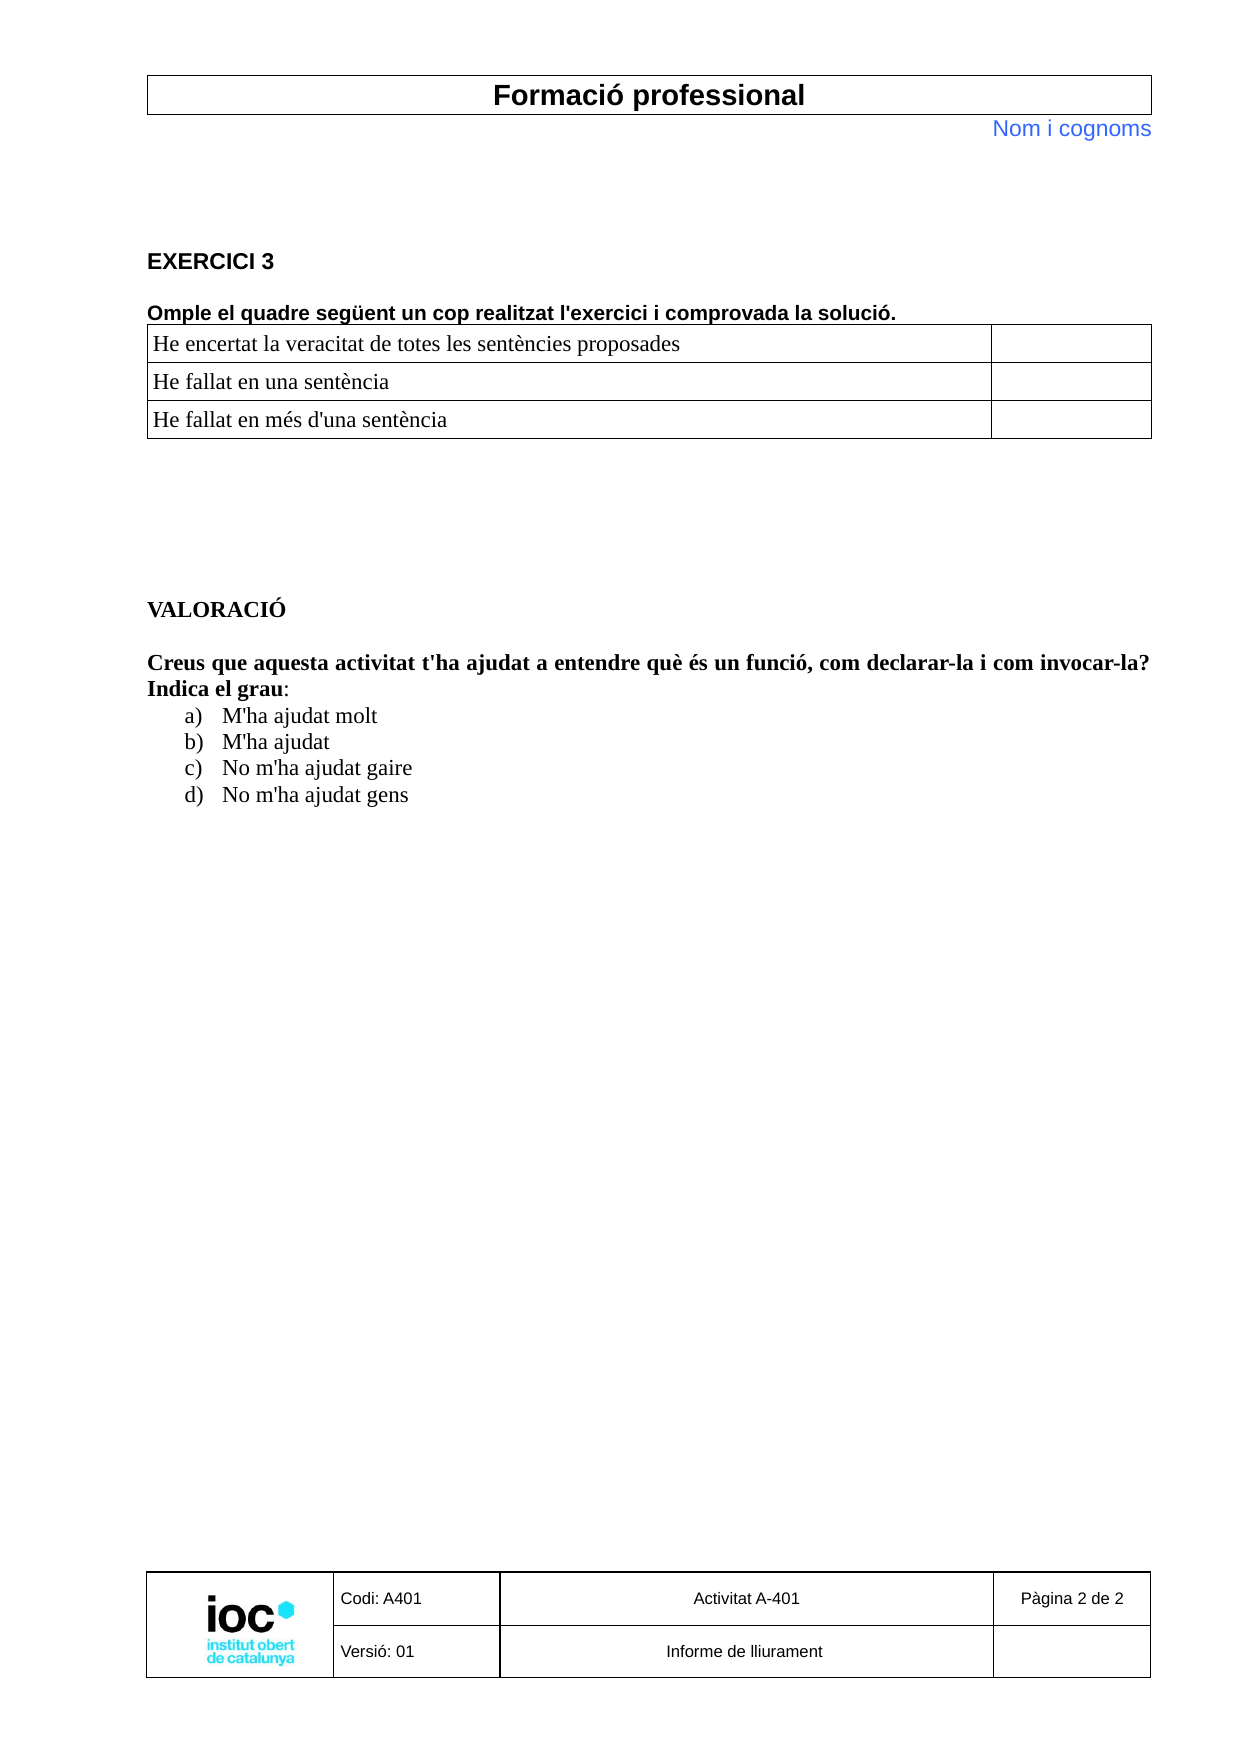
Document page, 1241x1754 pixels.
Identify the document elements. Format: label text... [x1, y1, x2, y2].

list M'ha ajudat [184, 728, 1151, 754]
table_header [992, 325, 1151, 362]
list M'ha ajudat molt [184, 702, 1151, 728]
text VALORACIÓ [147, 596, 1151, 623]
table_cell [992, 401, 1151, 438]
text Creus que aquesta activitat t'ha ajudat a entendre què és un funció, com declarar-la i com invocar-la? Indica el grau: [147, 649, 1151, 702]
text Omple el quadre següent un cop realitzat l'exercici i comprovada la solució. [147, 300, 1151, 324]
text EXERCICI 3 [147, 248, 1151, 274]
list No m'ha ajudat gens [184, 781, 1151, 807]
picture [194, 1581, 308, 1677]
table_cell He fallat en més d'una sentència [148, 401, 991, 438]
list No m'ha ajudat gaire [184, 754, 1151, 781]
table_cell He fallat en una sentència [148, 363, 991, 400]
table_header He encertat la veracitat de totes les sentències proposades [148, 325, 991, 362]
table_cell [992, 363, 1151, 400]
